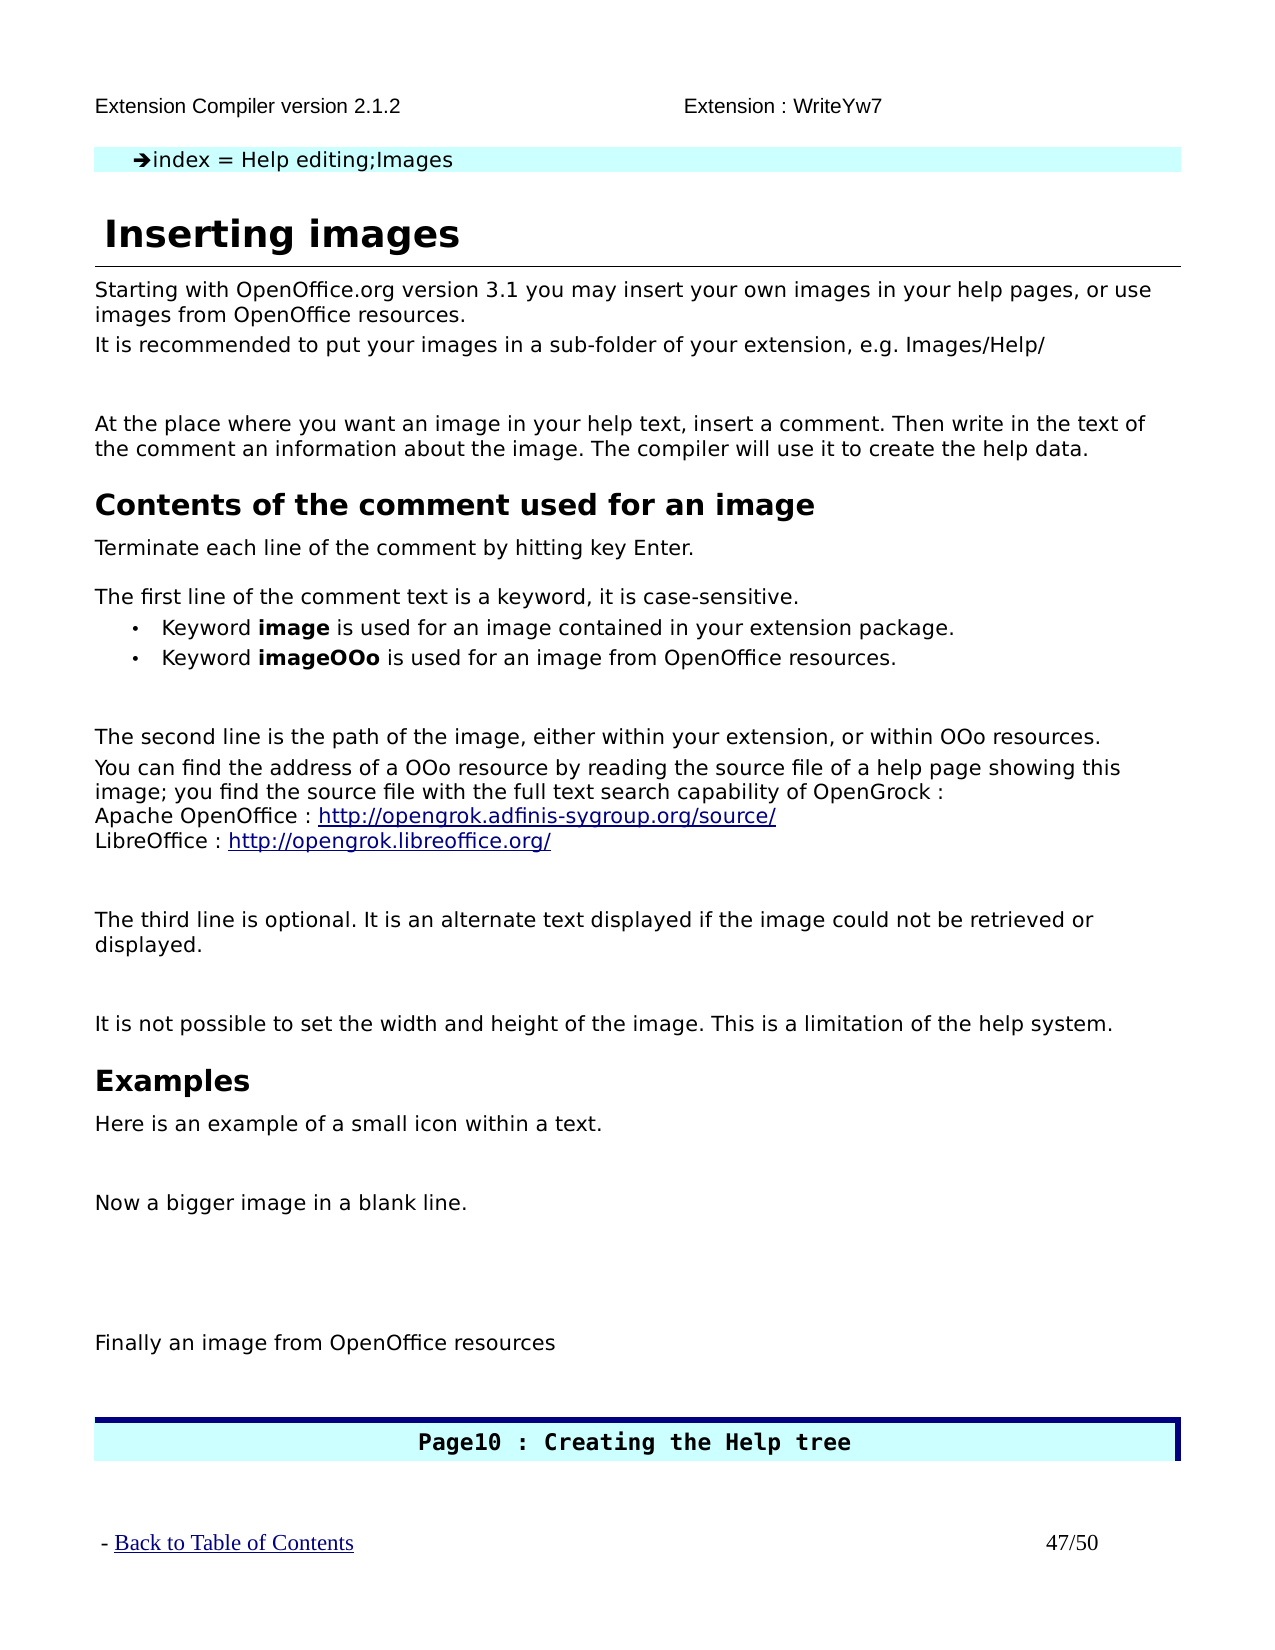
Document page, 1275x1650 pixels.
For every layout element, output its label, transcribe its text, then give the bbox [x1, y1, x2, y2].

text Inserting images [94, 203, 1181, 266]
list Keyword image is used for an image contained in your extension package. [132, 616, 1181, 640]
text Starting with OpenOffice.org version 3.1 you may insert your own images in your help pages, or use images from OpenOffice resources. [94, 278, 1181, 327]
text Contents of the comment used for an image [94, 489, 1181, 523]
text The second line is the path of the image, either within your extension, or within OOo resources. [94, 676, 1181, 750]
text It is not possible to set the width and height of the image. This is a limitation of the help system. [94, 963, 1181, 1036]
text The third line is optional. It is an alternate text displayed if the image could not be retrieved or displayed. [94, 859, 1181, 957]
text It is recommended to put your images in a sub-folder of your extension, e.g. Images/Help/ [94, 333, 1181, 357]
list Keyword imageOOo is used for an image from OpenOffice resources. [132, 646, 1181, 670]
text You can find the address of a OOo resource by reading the source file of a help page showing this image; you find the source file with the full text search capability of OpenGrock : Apache OpenOffice : http://opengrok.adfinis-sygroup.org/source/ LibreOffice : http://opengrok.libreoffice.org/ [94, 756, 1181, 853]
text At the place where you want an image in your help text, insert a comment. Then write in the text of the comment an information about the image. The compiler will use it to create the help data. [94, 363, 1181, 461]
text Finally an image from OpenOffice resources [94, 1282, 1181, 1355]
text Terminate each line of the comment by hitting key Enter. The first line of the comment text is a keyword, it is case-sensitive. [94, 536, 1181, 610]
list index = Help editing;Images [94, 147, 1181, 172]
text Examples [94, 1064, 1181, 1098]
text Page10 : Creating the Help tree [94, 1418, 1175, 1461]
text Now a bigger image in a blank line. [94, 1142, 1181, 1215]
text Here is an example of a small icon within a text. [94, 1112, 1181, 1136]
